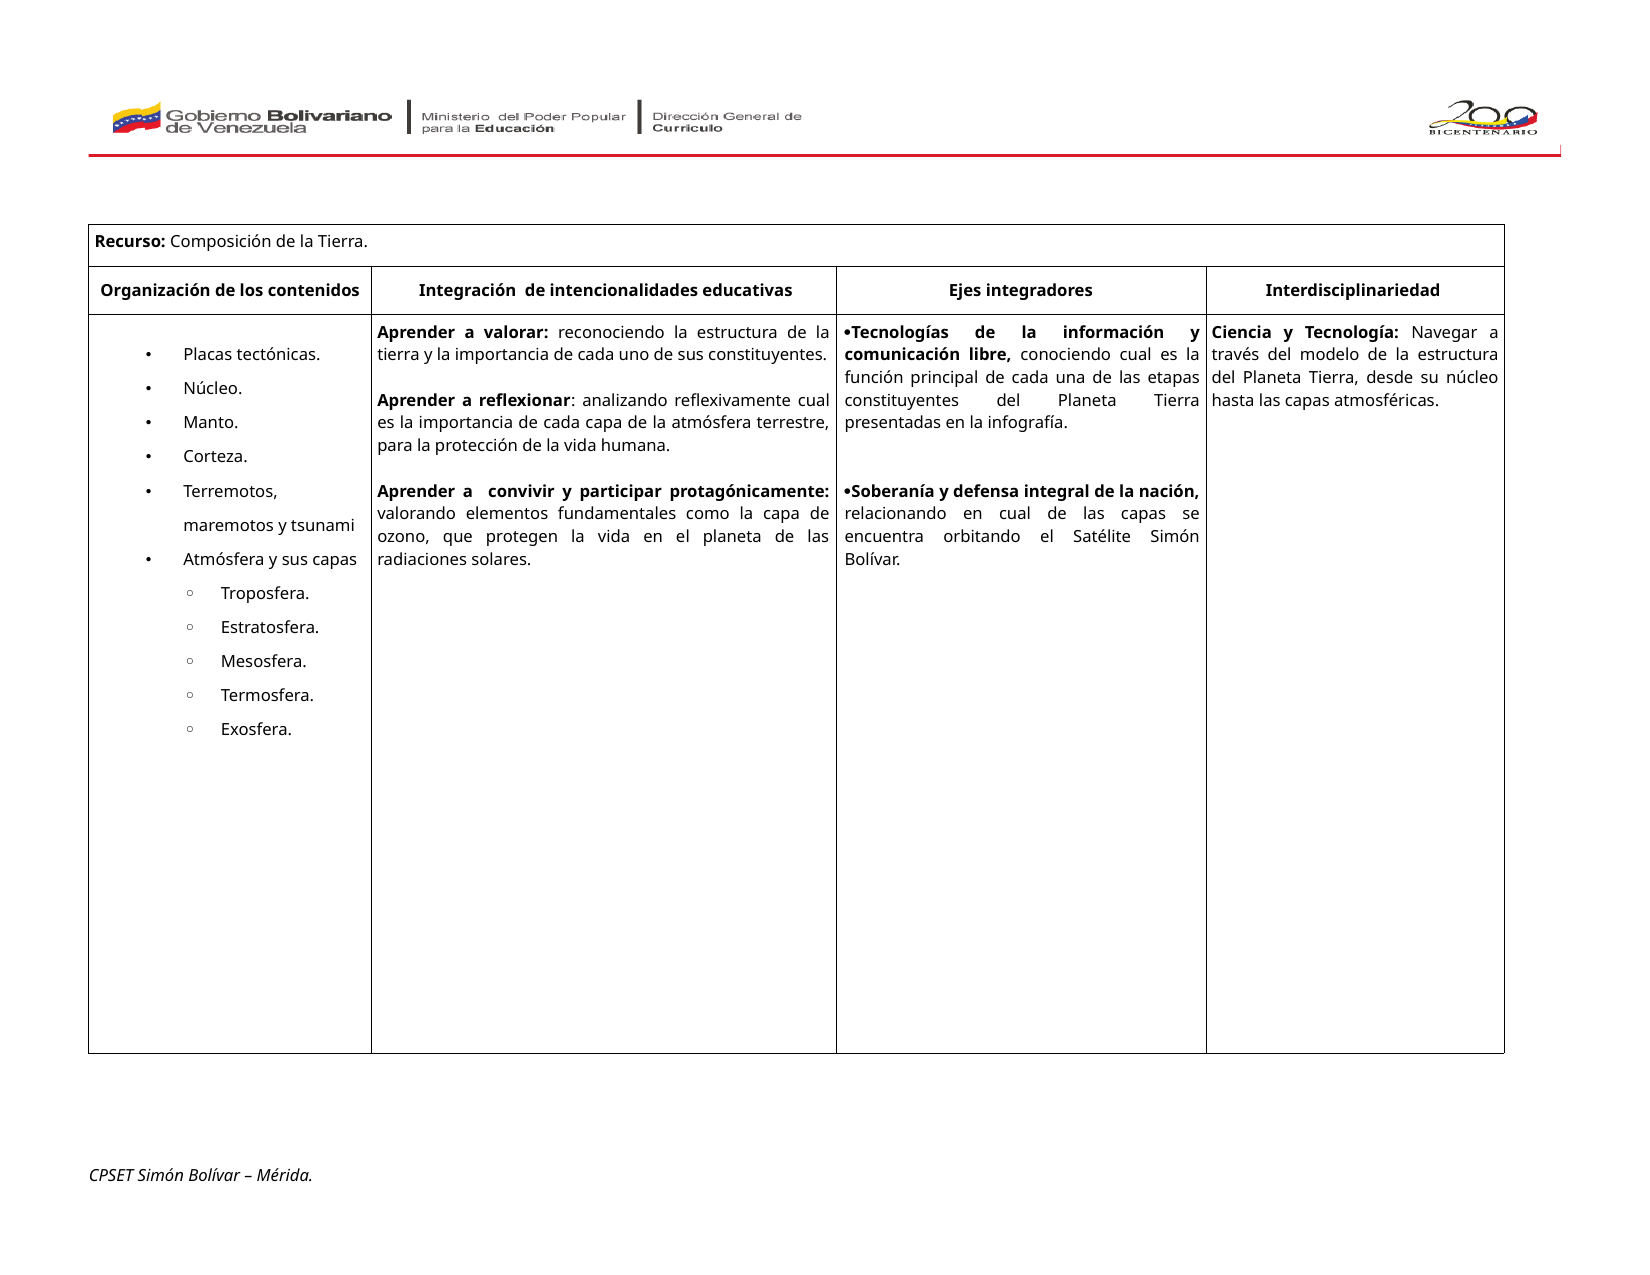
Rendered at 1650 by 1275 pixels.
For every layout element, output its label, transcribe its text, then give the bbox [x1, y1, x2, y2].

table_cell Tecnologías de la información y comunicación libre, conociendo cual es la función principal de cada una de las etapas constituyentes del Planeta Tierra presentadas en la infografía. Soberanía y defensa integral de la nación, relacionando en cual de las capas se encuentra orbitando el Satélite Simón Bolívar. [837, 315, 1206, 1053]
picture [88, 78, 1562, 157]
table_cell Interdisciplinariedad [1207, 267, 1504, 314]
table_cell Ciencia y Tecnología: Navegar a través del modelo de la estructura del Planeta Tierra, desde su núcleo hasta las capas atmosféricas. [1207, 315, 1504, 1053]
table_cell Ejes integradores [837, 267, 1206, 314]
table_cell Organización de los contenidos [89, 267, 371, 314]
table_header Recurso: Composición de la Tierra. [89, 225, 1504, 266]
table_cell Aprender a valorar: reconociendo la estructura de la tierra y la importancia de cada uno de sus constituyentes. Aprender a reflexionar: analizando reflexivamente cual es la importancia de cada capa de la atmósfera terrestre, para la protección de la vida humana. Aprender a convivir y participar protagónicamente: valorando elementos fundamentales como la capa de ozono, que protegen la vida en el planeta de las radiaciones solares. [372, 315, 836, 1053]
table_cell Placas tectónicas. Núcleo. Manto. Corteza. Terremotos, maremotos y tsunami Atmósfera y sus capas Troposfera. Estratosfera. Mesosfera. Termosfera. Exosfera. [89, 315, 371, 1053]
table_cell Integración de intencionalidades educativas [372, 267, 836, 314]
